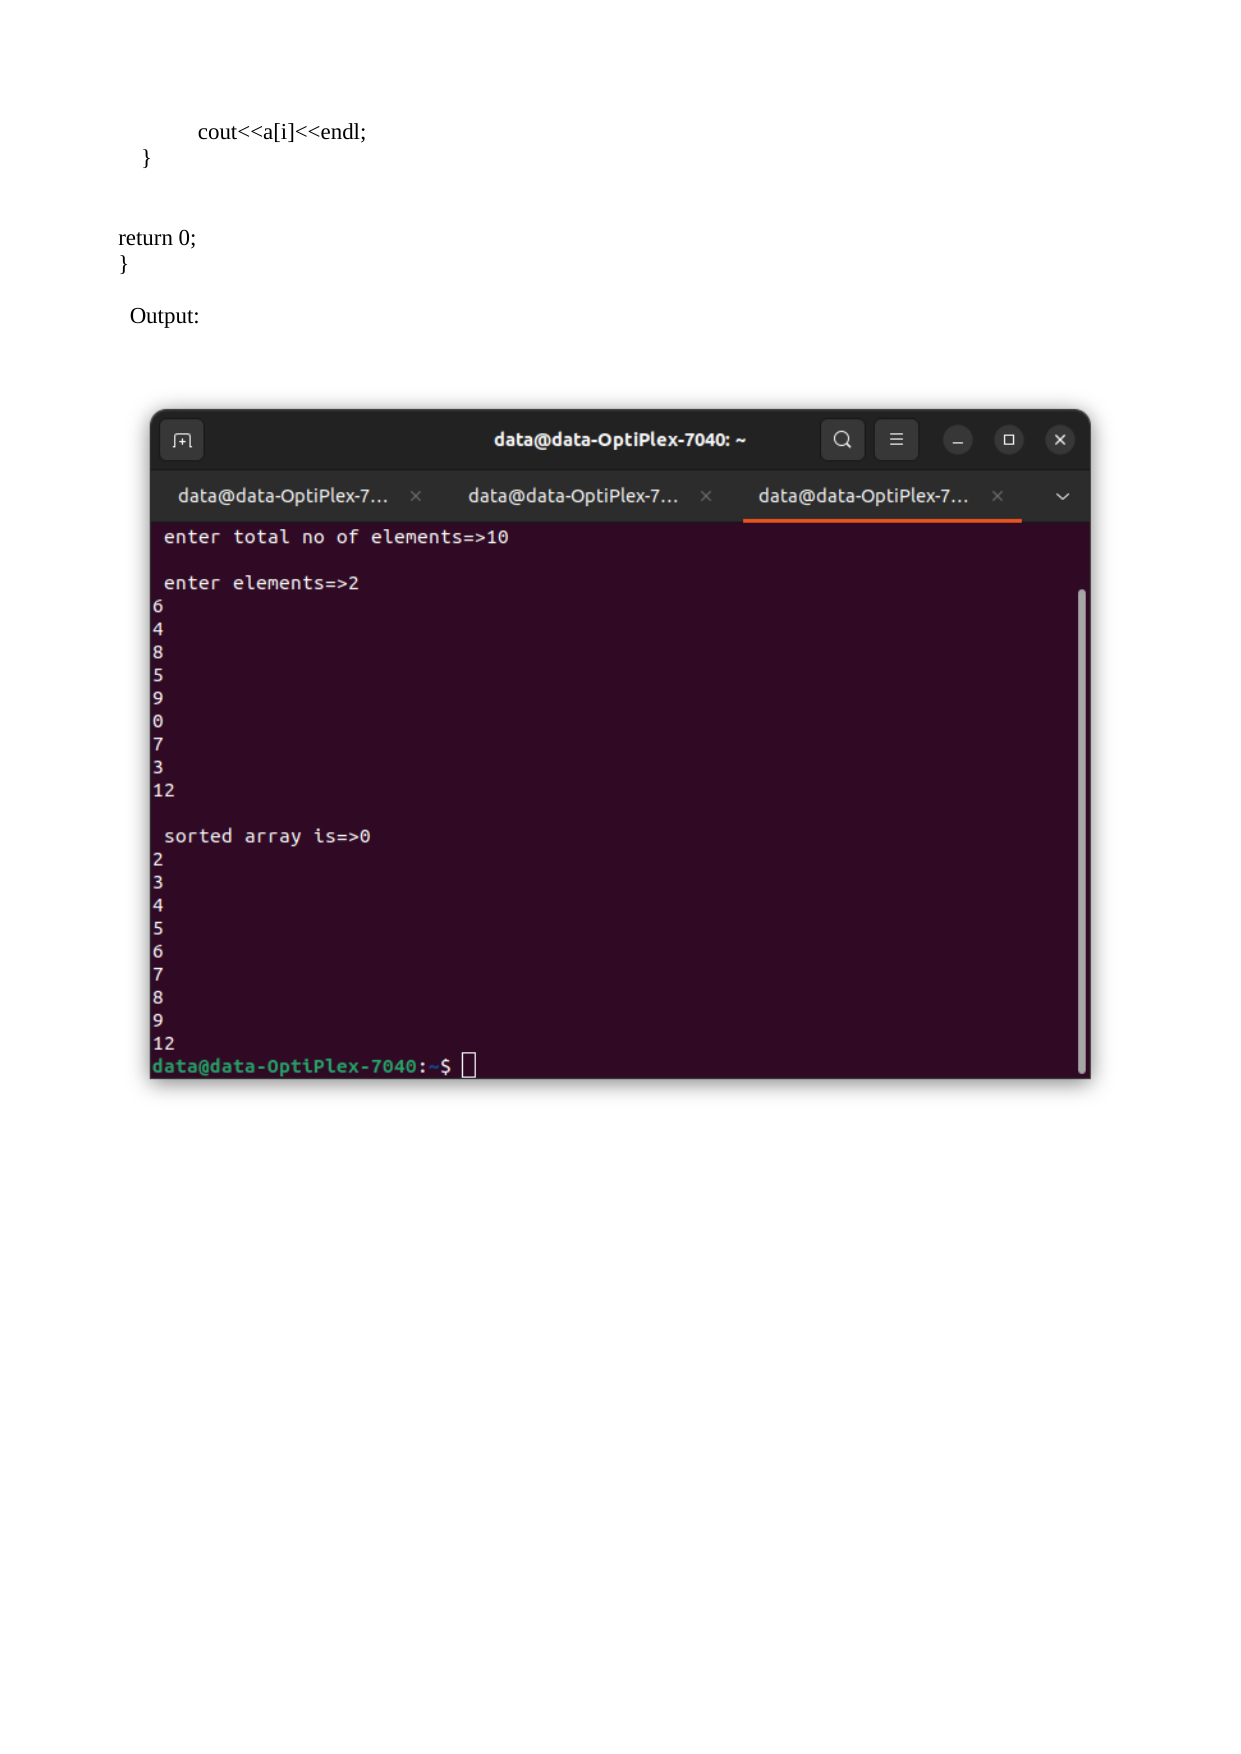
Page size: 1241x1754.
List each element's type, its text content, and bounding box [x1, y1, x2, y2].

picture [118, 381, 1123, 1115]
text Output: [118, 303, 1122, 329]
text cout<<a[i]<<endl; [118, 118, 1122, 144]
text } [118, 250, 1122, 276]
text } [118, 144, 1122, 171]
text return 0; [118, 223, 1122, 250]
